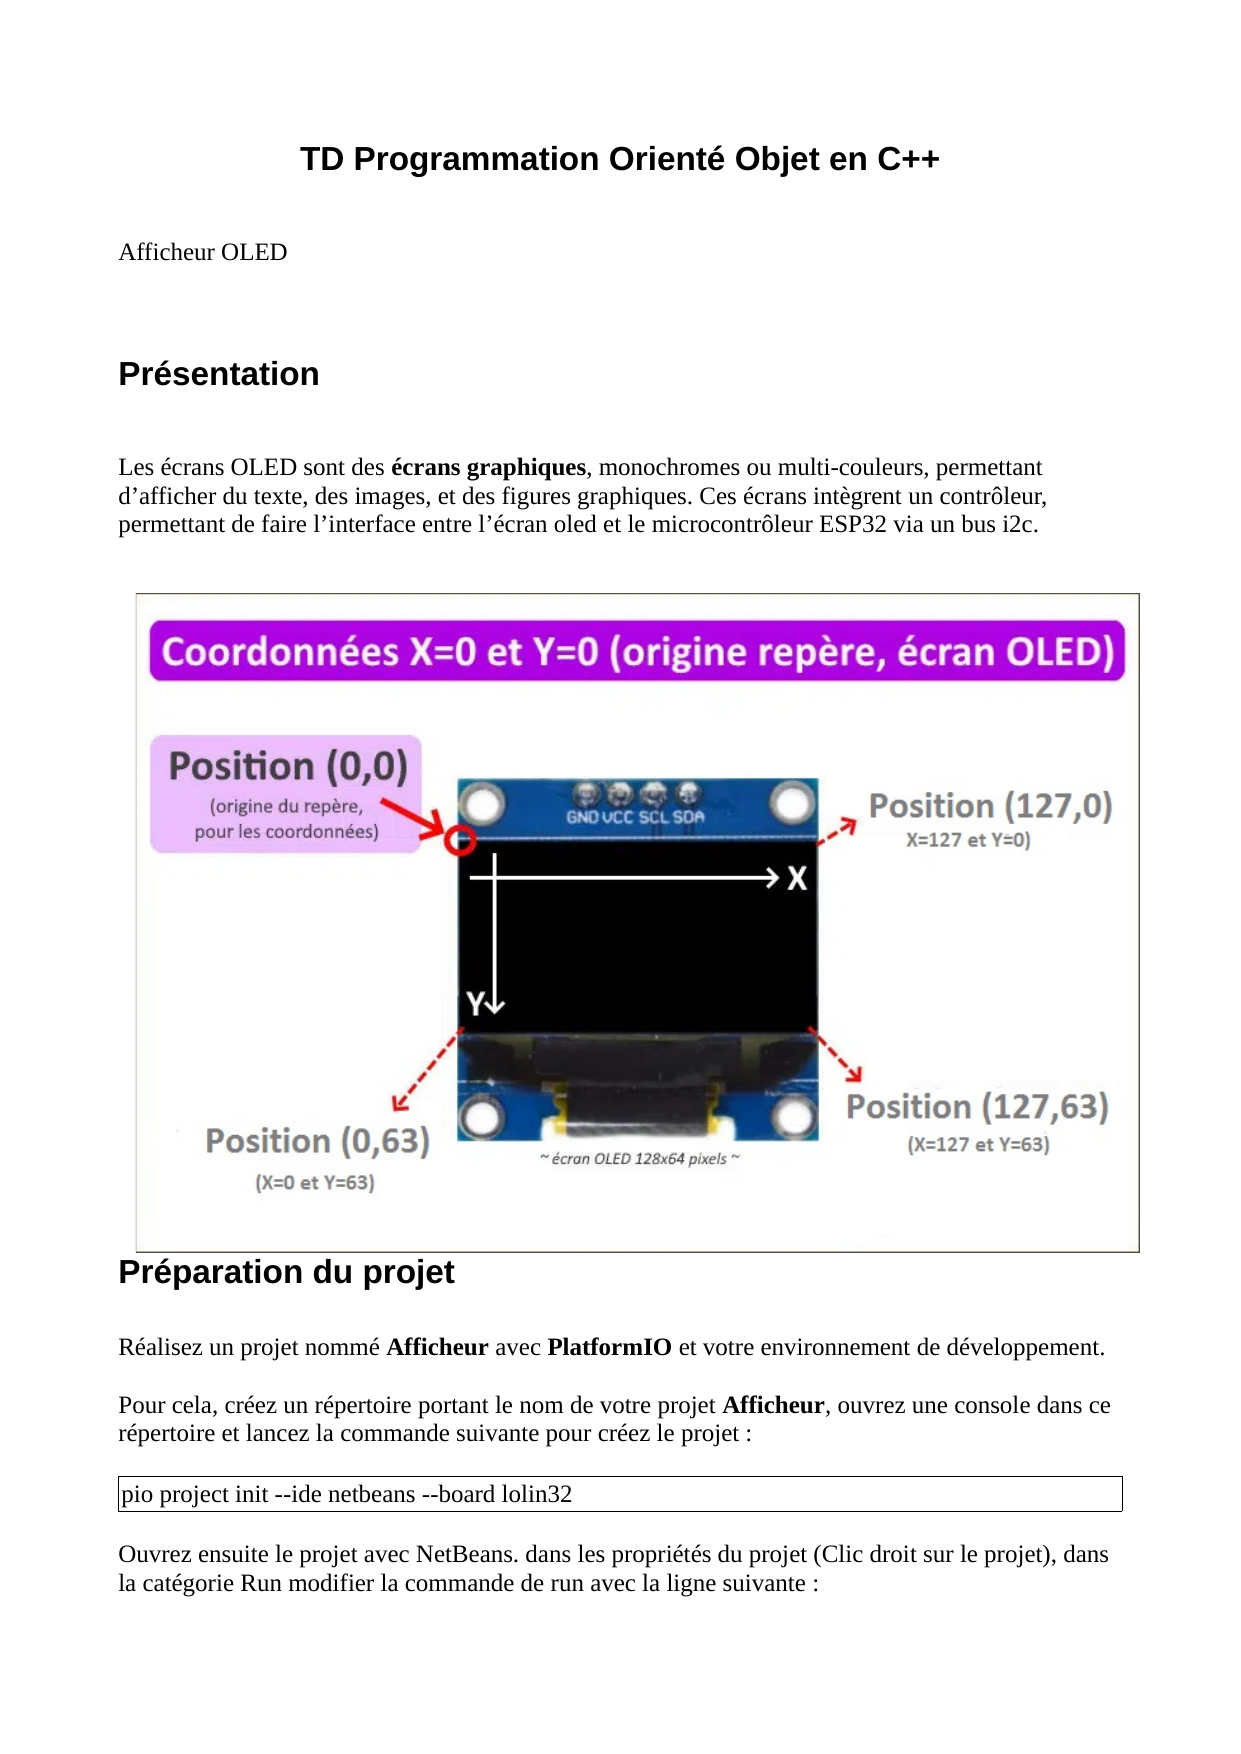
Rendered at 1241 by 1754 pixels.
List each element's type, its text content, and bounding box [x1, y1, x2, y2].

text Les écrans OLED sont des écrans graphiques, monochromes ou multi-couleurs, permettant d’afficher du texte, des images, et des figures graphiques. Ces écrans intègrent un contrôleur, permettant de faire l’interface entre l’écran oled et le microcontrôleur ESP32 via un bus i2c. [118, 452, 1122, 538]
picture [135, 593, 1140, 1253]
text Ouvrez ensuite le projet avec NetBeans. dans les propriétés du projet (Clic droit sur le projet), dans la catégorie Run modifier la commande de run avec la ligne suivante : [118, 1539, 1122, 1597]
subtitle Présentation [118, 353, 1122, 392]
text Pour cela, créez un répertoire portant le nom de votre projet Afficheur, ouvrez une console dans ce répertoire et lancez la commande suivante pour créez le projet : [118, 1390, 1122, 1447]
text Réalisez un projet nommé Afficheur avec PlatformIO et votre environnement de développement. [118, 1332, 1122, 1361]
text pio project init --ide netbeans --board lolin32 [119, 1477, 1122, 1511]
subtitle Préparation du projet [118, 607, 1122, 1291]
subtitle TD Programmation Orienté Objet en C++ [118, 139, 1122, 177]
text Afficheur OLED [118, 237, 1122, 266]
